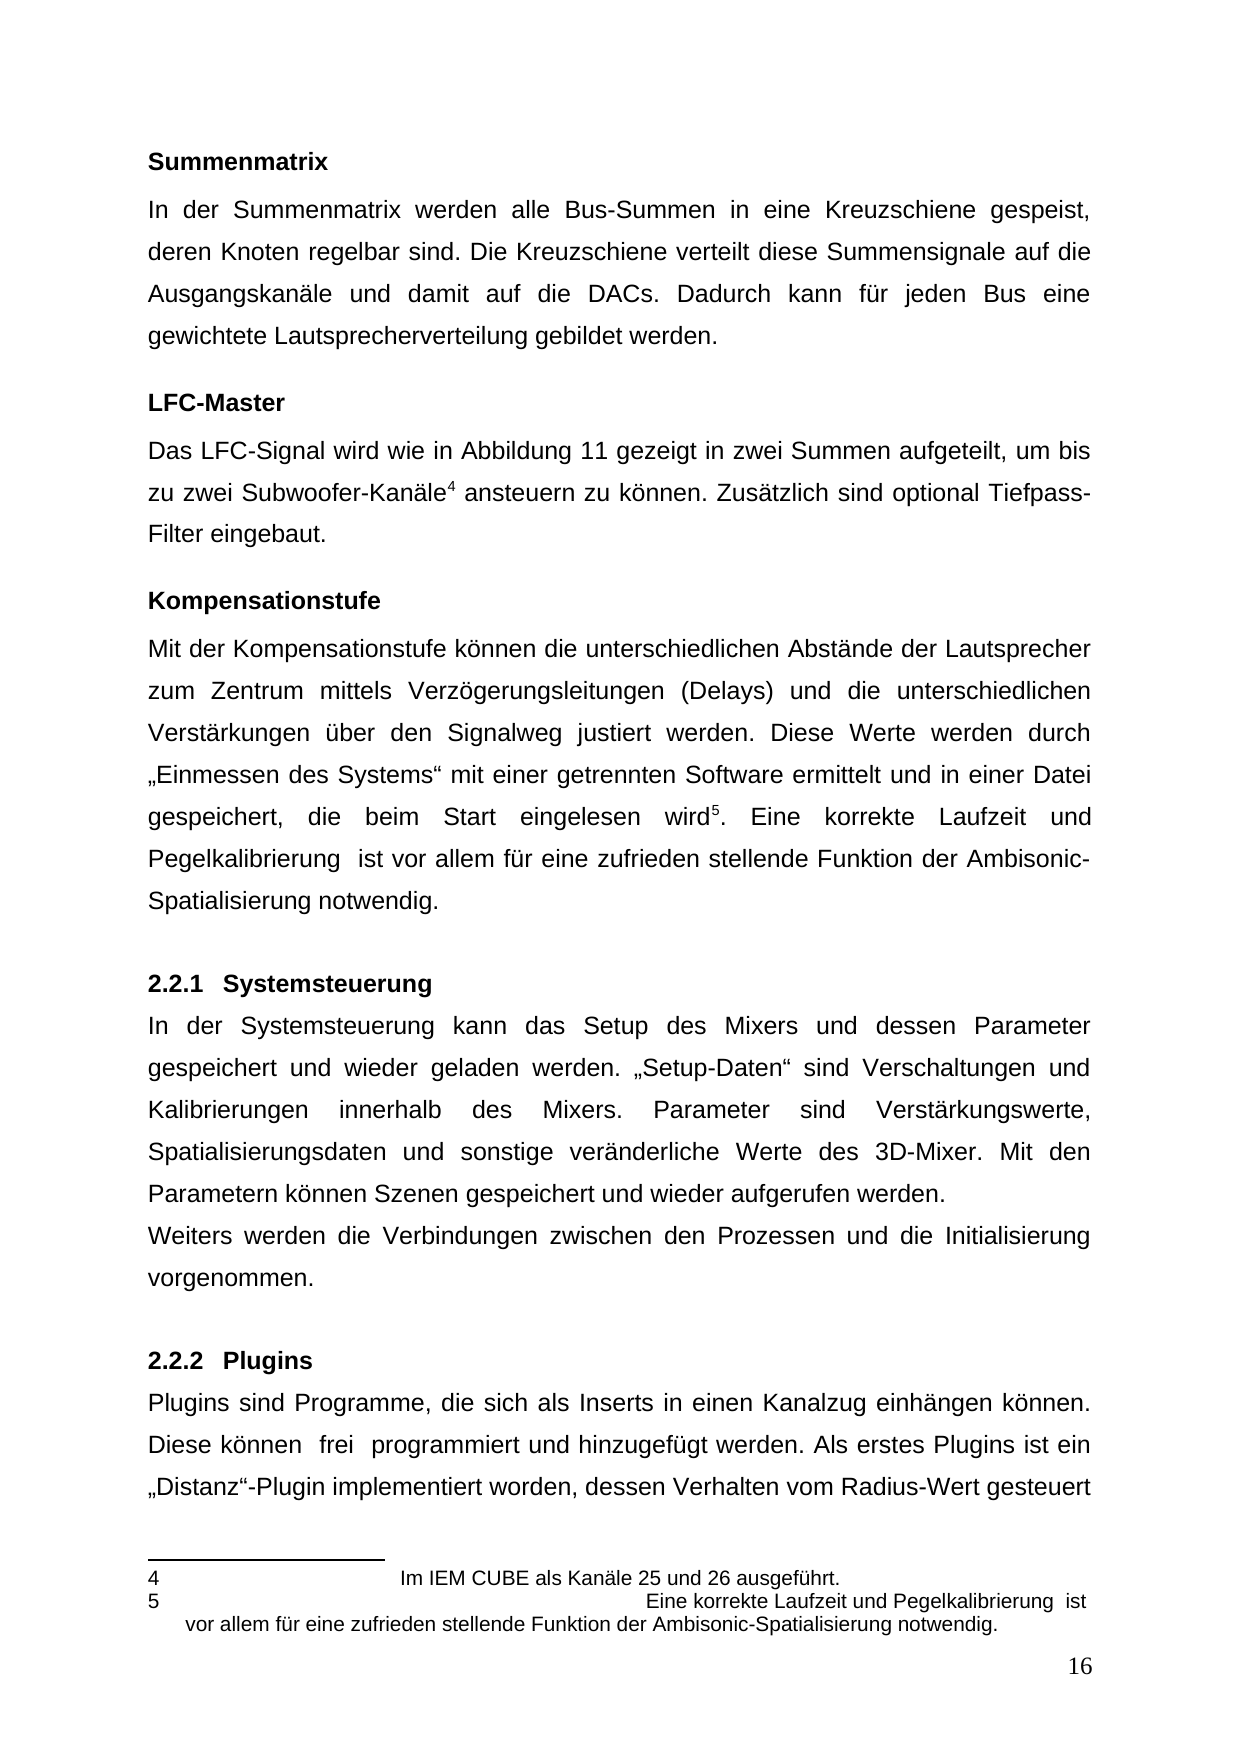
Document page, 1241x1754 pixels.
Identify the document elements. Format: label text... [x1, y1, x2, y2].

subtitle Kompensationstufe [148, 587, 1092, 615]
subtitle Summenmatrix [148, 148, 1092, 176]
text Im IEM CUBE als Kanäle 25 und 26 ausgeführt. [148, 1566, 1092, 1589]
subtitle Plugins [148, 1347, 1092, 1375]
subtitle Systemsteuerung [148, 970, 1092, 998]
text Eine korrekte Laufzeit und Pegelkalibrierung ist vor allem für eine zufrieden stellende Funktion der Ambisonic-Spatialisierung notwendig. [148, 1589, 1092, 1636]
text In der Summenmatrix werden alle Bus-Summen in eine Kreuzschiene gespeist, deren Knoten regelbar sind. Die Kreuzschiene verteilt diese Summensignale auf die Ausgangskanäle und damit auf die DACs. Dadurch kann für jeden Bus eine gewichtete Lautsprecherverteilung gebildet werden. [148, 196, 1092, 349]
text Mit der Kompensationstufe können die unterschiedlichen Abstände der Lautsprecher zum Zentrum mittels Verzögerungsleitungen (Delays) und die unterschiedlichen Verstärkungen über den Signalweg justiert werden. Diese Werte werden durch „Einmessen des Systems“ mit einer getrennten Software ermittelt und in einer Datei gespeichert, die beim Start eingelesen wird. Eine korrekte Laufzeit und Pegelkalibrierung ist vor allem für eine zufrieden stellende Funktion der Ambisonic-Spatialisierung notwendig. [148, 635, 1092, 914]
subtitle LFC-Master [148, 388, 1092, 416]
text In der Systemsteuerung kann das Setup des Mixers und dessen Parameter gespeichert und wieder geladen werden. „Setup-Daten“ sind Verschaltungen und Kalibrierungen innerhalb des Mixers. Parameter sind Verstärkungswerte, Spatialisierungsdaten und sonstige veränderliche Werte des 3D-Mixer. Mit den Parametern können Szenen gespeichert und wieder aufgerufen werden. [148, 1012, 1092, 1207]
text Das LFC-Signal wird wie in Abbildung 11 gezeigt in zwei Summen aufgeteilt, um bis zu zwei Subwoofer-Kanäle ansteuern zu können. Zusätzlich sind optional Tiefpass-Filter eingebaut. [148, 436, 1092, 548]
text Plugins sind Programme, die sich als Inserts in einen Kanalzug einhängen können. Diese können frei programmiert und hinzugefügt werden. Als erstes Plugins ist ein „Distanz“-Plugin implementiert worden, dessen Verhalten vom Radius-Wert gesteuert [148, 1389, 1092, 1501]
text Weiters werden die Verbindungen zwischen den Prozessen und die Initialisierung vorgenommen. [148, 1221, 1092, 1291]
